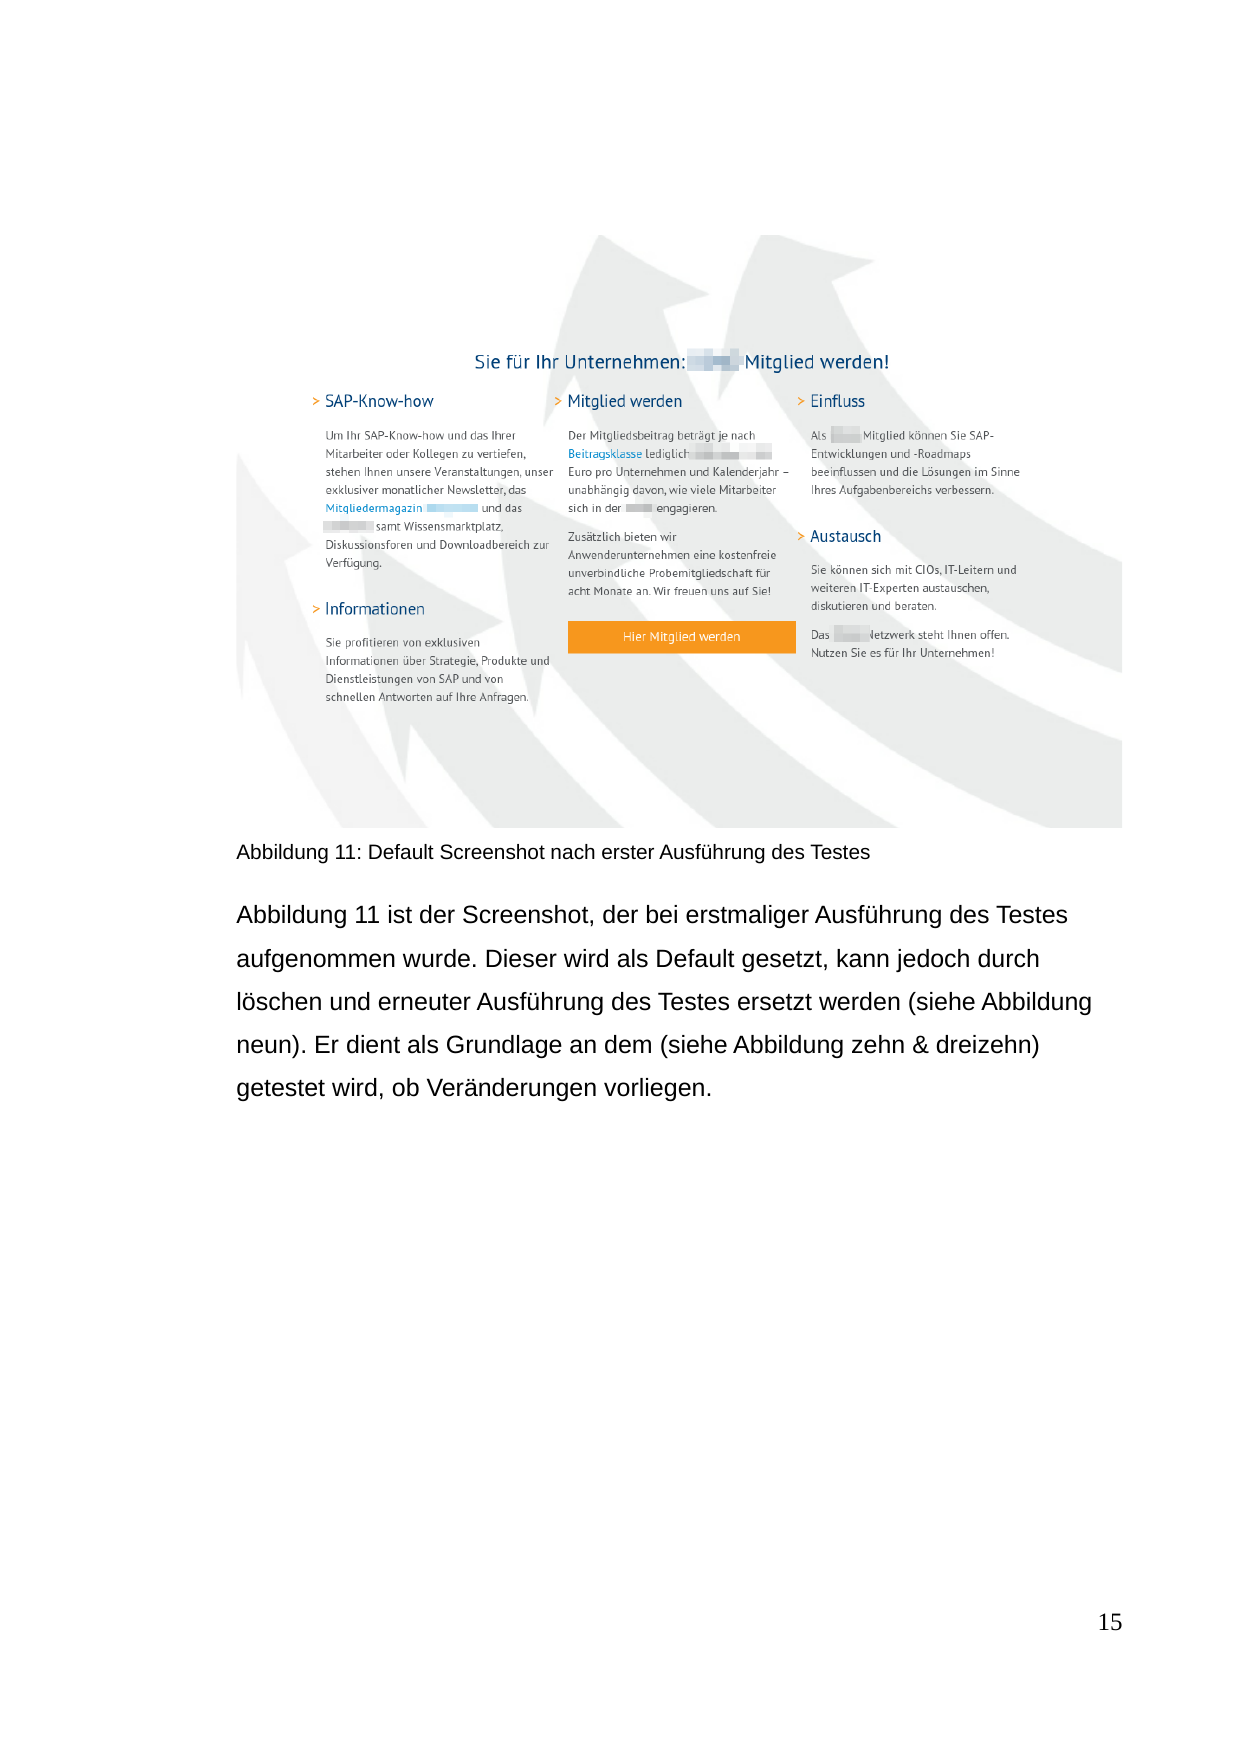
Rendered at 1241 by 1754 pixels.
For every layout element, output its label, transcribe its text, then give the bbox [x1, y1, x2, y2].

text Abbildung 11: Default Screenshot nach erster Ausführung des Testes [236, 828, 1122, 864]
picture [236, 235, 1123, 828]
text Abbildung 11 ist der Screenshot, der bei erstmaliger Ausführung des Testes aufgenommen wurde. Dieser wird als Default gesetzt, kann jedoch durch löschen und erneuter Ausführung des Testes ersetzt werden (siehe Abbildung neun). Er dient als Grundlage an dem (siehe Abbildung zehn & dreizehn) getestet wird, ob Veränderungen vorliegen. [236, 900, 1122, 1102]
